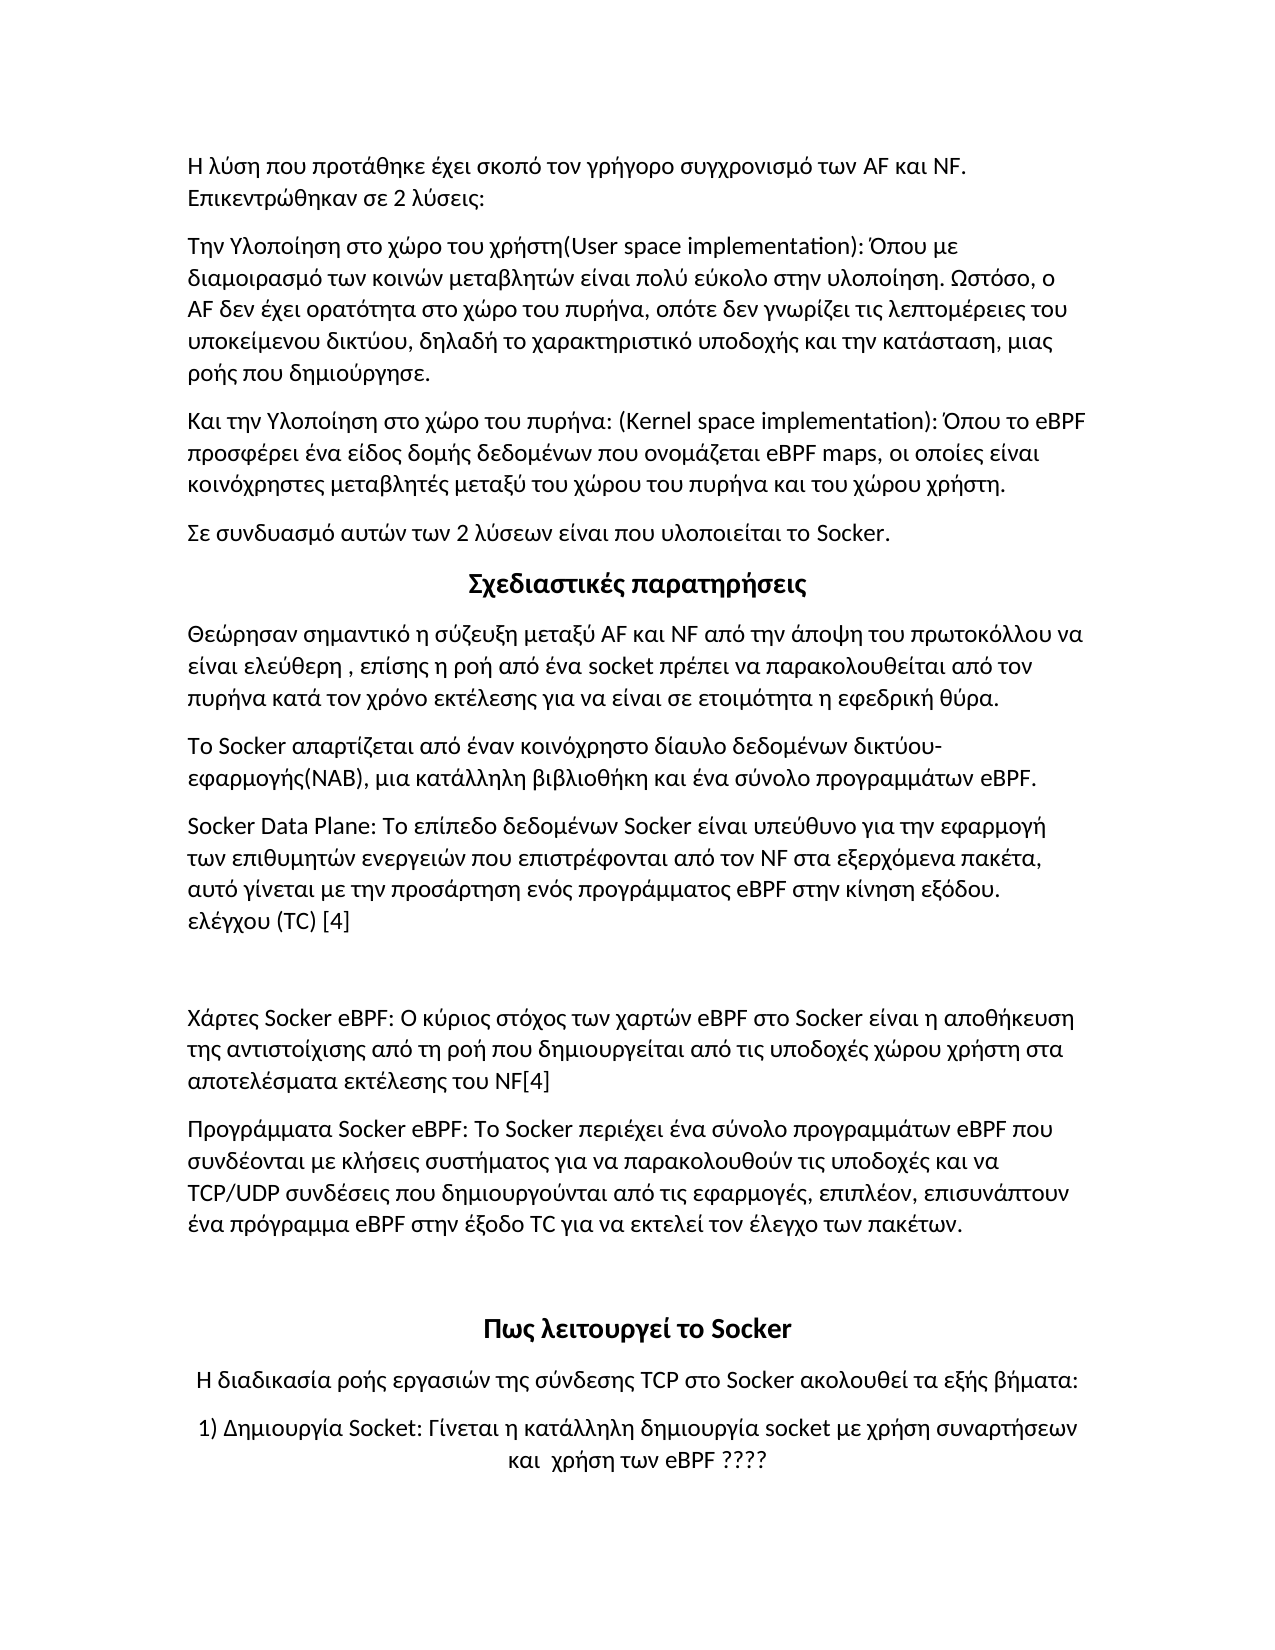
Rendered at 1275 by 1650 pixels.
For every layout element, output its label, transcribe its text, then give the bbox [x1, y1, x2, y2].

text Θεώρησαν σημαντικό η σύζευξη μεταξύ AF και NF από την άποψη του πρωτοκόλλου να είναι ελεύθερη , επίσης η ροή από ένα socket πρέπει να παρακολουθείται από τον πυρήνα κατά τον χρόνο εκτέλεσης για να είναι σε ετοιμότητα η εφεδρική θύρα. [187, 619, 1087, 712]
text 1) Δημιουργία Socket: Γίνεται η κατάλληλη δημιουργία socket με χρήση συναρτήσεων και χρήση των eBPF ???? [187, 1413, 1087, 1475]
text Το Socker απαρτίζεται από έναν κοινόχρηστο δίαυλο δεδομένων δικτύου-εφαρμογής(NAB), μια κατάλληλη βιβλιοθήκη και ένα σύνολο προγραμμάτων eBPF. [187, 730, 1087, 792]
text Χάρτες Socker eBPF: Ο κύριος στόχος των χαρτών eBPF στο Socker είναι η αποθήκευση της αντιστοίχισης από τη ροή που δημιουργείται από τις υποδοχές χώρου χρήστη στα αποτελέσματα εκτέλεσης του NF[4] [187, 1002, 1087, 1096]
text Σε συνδυασμό αυτών των 2 λύσεων είναι που υλοποιείται το Socker. [187, 517, 1087, 547]
text Σχεδιαστικές παρατηρήσεις [187, 565, 1087, 601]
text Η διαδικασία ροής εργασιών της σύνδεσης TCP στο Socker ακολουθεί τα εξής βήματα: [187, 1364, 1087, 1395]
text Πως λειτουργεί το Socker [187, 1311, 1087, 1346]
text Socker Data Plane: Το επίπεδο δεδομένων Socker είναι υπεύθυνο για την εφαρμογή των επιθυμητών ενεργειών που επιστρέφονται από τον NF στα εξερχόμενα πακέτα, αυτό γίνεται με την προσάρτηση ενός προγράμματος eBPF στην κίνηση εξόδου. ελέγχου (TC) [4] [187, 810, 1087, 936]
text Την Υλοποίηση στο χώρο του χρήστη(User space implementation): Όπου με διαμοιρασμό των κοινών μεταβλητών είναι πολύ εύκολο στην υλοποίηση. Ωστόσο, ο AF δεν έχει ορατότητα στο χώρο του πυρήνα, οπότε δεν γνωρίζει τις λεπτομέρειες του υποκείμενου δικτύου, δηλαδή το χαρακτηριστικό υποδοχής και την κατάσταση, μιας ροής που δημιούργησε. [187, 230, 1087, 387]
text Προγράμματα Socker eBPF: Το Socker περιέχει ένα σύνολο προγραμμάτων eBPF που συνδέονται με κλήσεις συστήματος για να παρακολουθούν τις υποδοχές και να TCP/UDP συνδέσεις που δημιουργούνται από τις εφαρμογές, επιπλέον, επισυνάπτουν ένα πρόγραμμα eBPF στην έξοδο TC για να εκτελεί τον έλεγχο των πακέτων. [187, 1114, 1087, 1239]
text Και την Υλοποίηση στο χώρο του πυρήνα: (Kernel space implementation): Όπου το eBPF προσφέρει ένα είδος δομής δεδομένων που ονομάζεται eBPF maps, οι οποίες είναι κοινόχρηστες μεταβλητές μεταξύ του χώρου του πυρήνα και του χώρου χρήστη. [187, 405, 1087, 499]
text Η λύση που προτάθηκε έχει σκοπό τον γρήγορο συγχρονισμό των AF και NF. Επικεντρώθηκαν σε 2 λύσεις: [187, 150, 1087, 212]
